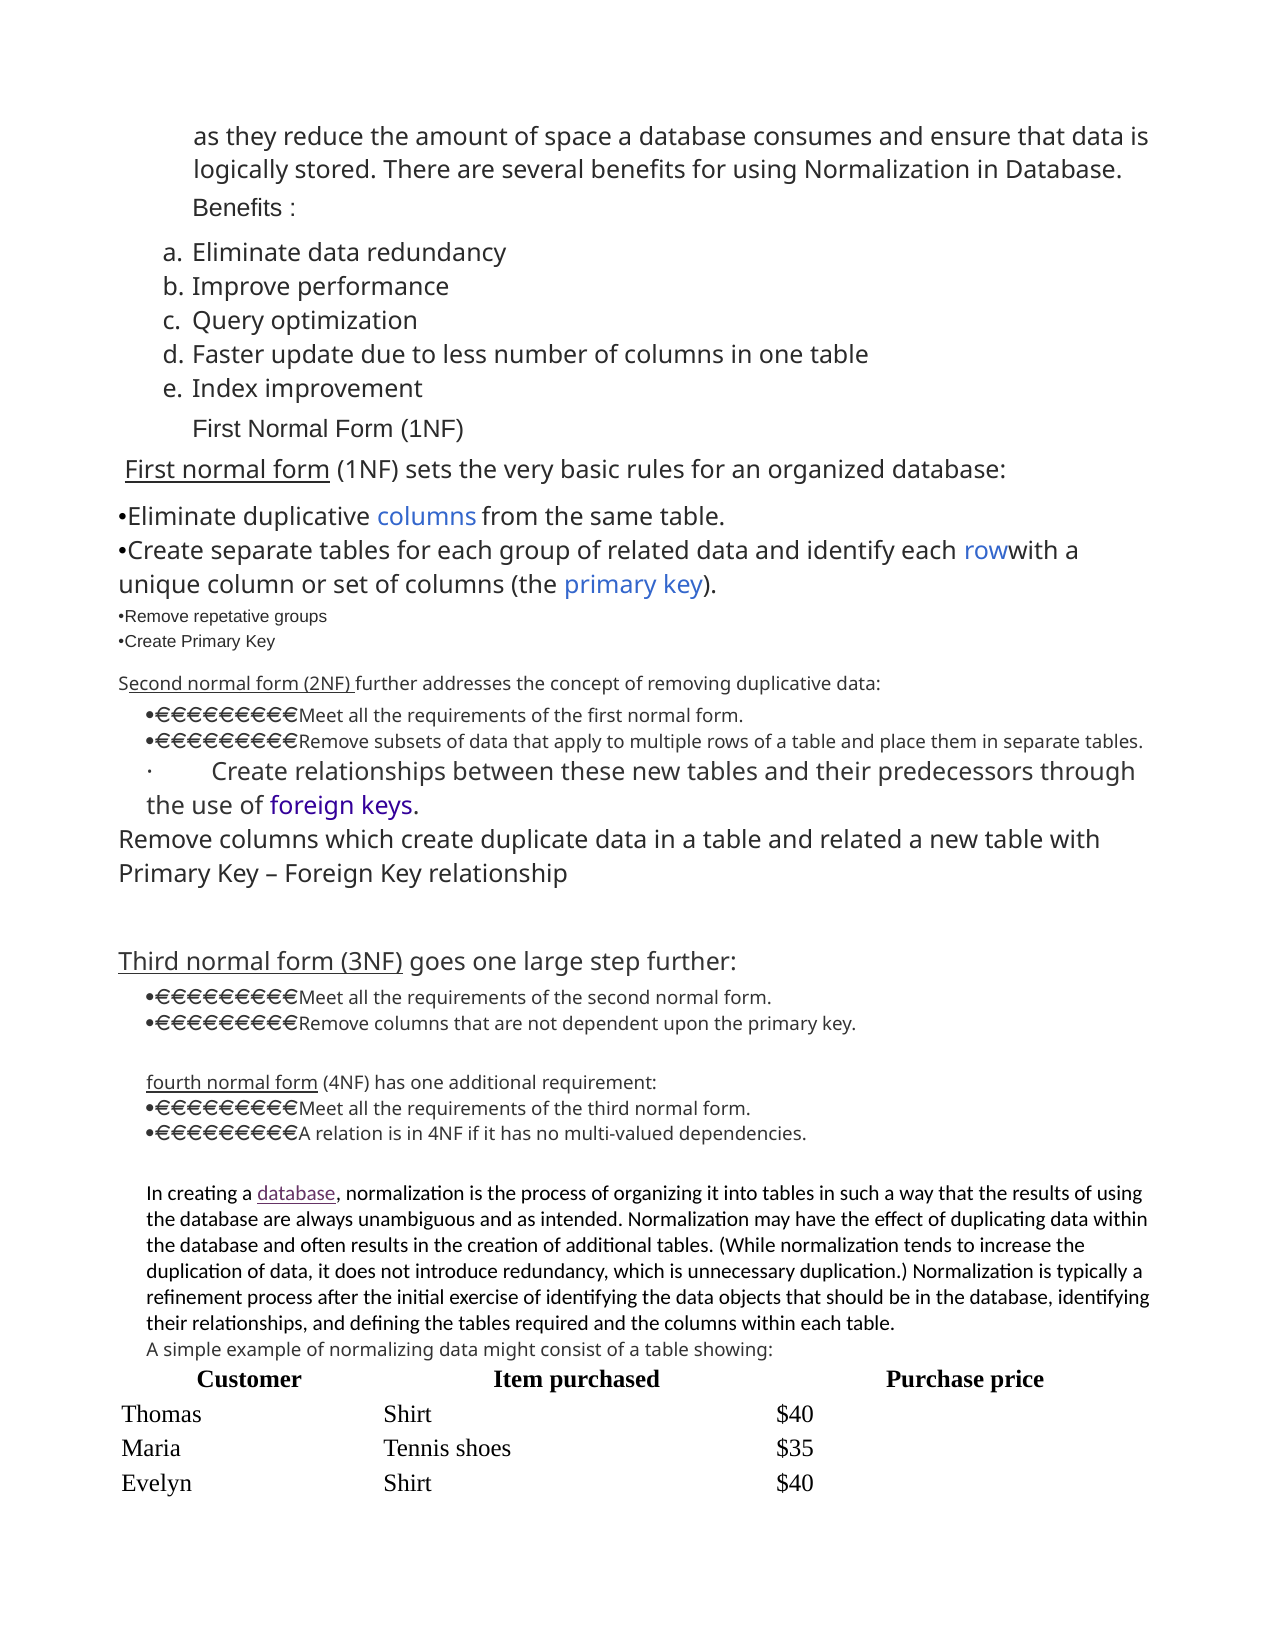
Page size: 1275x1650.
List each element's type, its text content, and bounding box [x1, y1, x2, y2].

table_header Item purchased [380, 1361, 773, 1396]
table_cell Maria [118, 1431, 380, 1465]
text · Meet all the requirements of the third normal form. [146, 1095, 1157, 1121]
table_cell Shirt [380, 1465, 773, 1500]
text First Normal Form (1NF) [118, 411, 1157, 445]
table_header Customer [118, 1361, 380, 1396]
list Remove repetative groups [118, 601, 1157, 626]
table_header Purchase price [773, 1361, 1157, 1396]
list Faster update due to less number of columns in one table [162, 336, 1157, 370]
list Query optimization [162, 302, 1157, 336]
text Remove columns which create duplicate data in a table and related a new table with Primary Key – Foreign Key relationship [118, 822, 1157, 890]
text · Meet all the requirements of the second normal form. [146, 984, 1157, 1010]
table_cell Shirt [380, 1396, 773, 1431]
table_cell Evelyn [118, 1465, 380, 1500]
list Eliminate data redundancy [162, 234, 1157, 268]
list Index improvement [162, 370, 1157, 404]
text Benefits : [118, 193, 1157, 222]
list as they reduce the amount of space a database consumes and ensure that data is logically stored. There are several benefits for using Normalization in Database. [156, 118, 1157, 186]
text First normal form (1NF) sets the very basic rules for an organized database: [118, 452, 1157, 486]
text · Remove columns that are not dependent upon the primary key. [146, 1010, 1157, 1036]
table_cell Thomas [118, 1396, 380, 1431]
text · Meet all the requirements of the first normal form. [146, 702, 1157, 728]
text · A relation is in 4NF if it has no multi-valued dependencies. [146, 1121, 1157, 1146]
table_cell Tennis shoes [380, 1431, 773, 1465]
list Improve performance [162, 268, 1157, 302]
text fourth normal form (4NF) has one additional requirement: [146, 1069, 1157, 1095]
text · Create relationships between these new tables and their predecessors through the use of foreign keys. [146, 753, 1157, 822]
text · Remove subsets of data that apply to multiple rows of a table and place them in separate tables. [146, 728, 1157, 753]
table_cell $40 [773, 1396, 1157, 1431]
text In creating a database, normalization is the process of organizing it into tables in such a way that the results of using the database are always unambiguous and as intended. Normalization may have the effect of duplicating data within the database and often results in the creation of additional tables. (While normalization tends to increase the duplication of data, it does not introduce redundancy, which is unnecessary duplication.) Normalization is typically a refinement process after the initial exercise of identifying the data objects that should be in the database, identifying their relationships, and defining the tables required and the columns within each table. [146, 1180, 1157, 1336]
text A simple example of normalizing data might consist of a table showing: [146, 1336, 1157, 1361]
list Eliminate duplicative columns from the same table. [118, 498, 1157, 532]
list Create separate tables for each group of related data and identify each rowwith a unique column or set of columns (the primary key). [118, 532, 1157, 601]
table_cell $35 [773, 1431, 1157, 1465]
list Create Primary Key [118, 626, 1157, 651]
table_cell $40 [773, 1465, 1157, 1500]
text Second normal form (2NF) further addresses the concept of removing duplicative data: [118, 670, 1157, 696]
text Third normal form (3NF) goes one large step further: [118, 944, 1157, 978]
